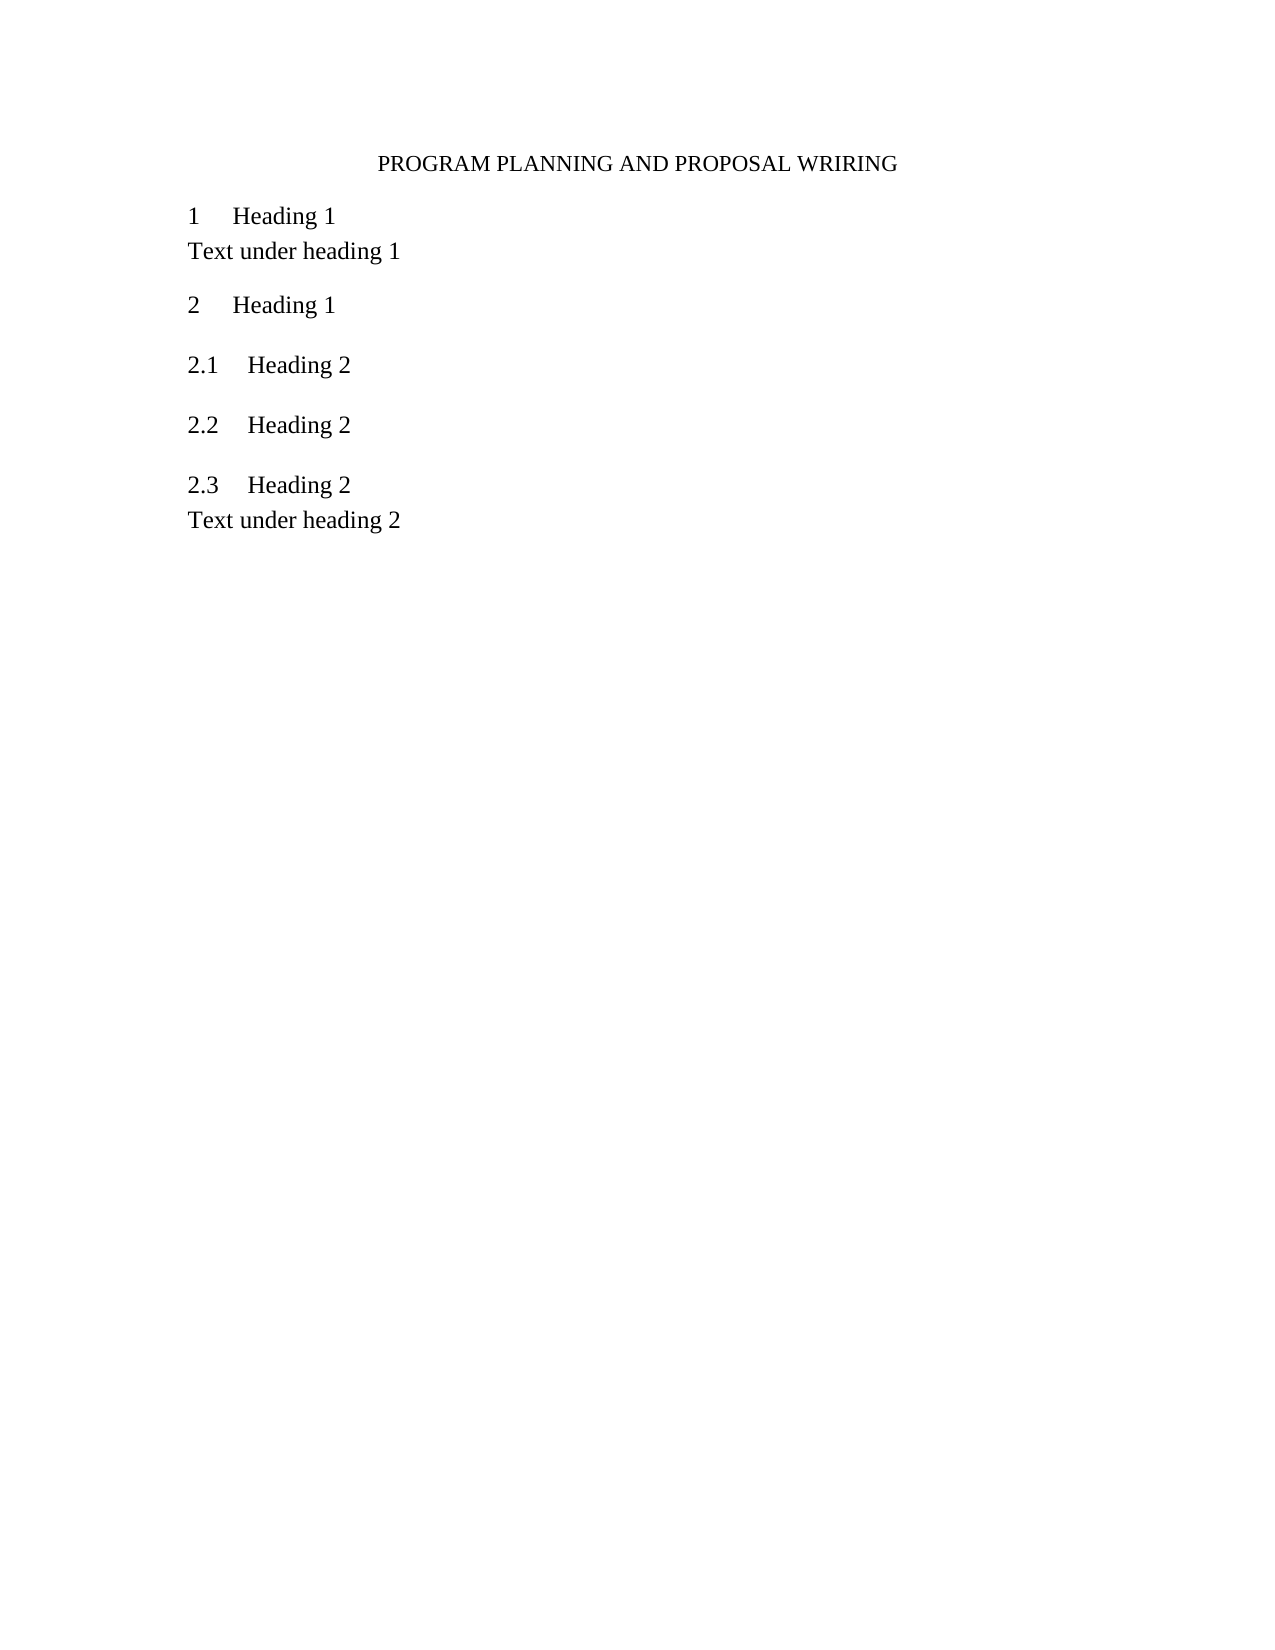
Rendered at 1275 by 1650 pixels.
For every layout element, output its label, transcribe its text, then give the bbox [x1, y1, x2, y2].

subtitle Heading 1 [187, 201, 1087, 230]
subtitle Heading 2 [187, 350, 1087, 379]
text Text under heading 1 [187, 236, 1087, 265]
text PROGRAM PLANNING AND PROPOSAL WRIRING [187, 150, 1087, 176]
text Text under heading 2 [187, 505, 1087, 534]
subtitle Heading 2 [187, 410, 1087, 439]
subtitle Heading 2 [187, 470, 1087, 499]
subtitle Heading 1 [187, 290, 1087, 319]
